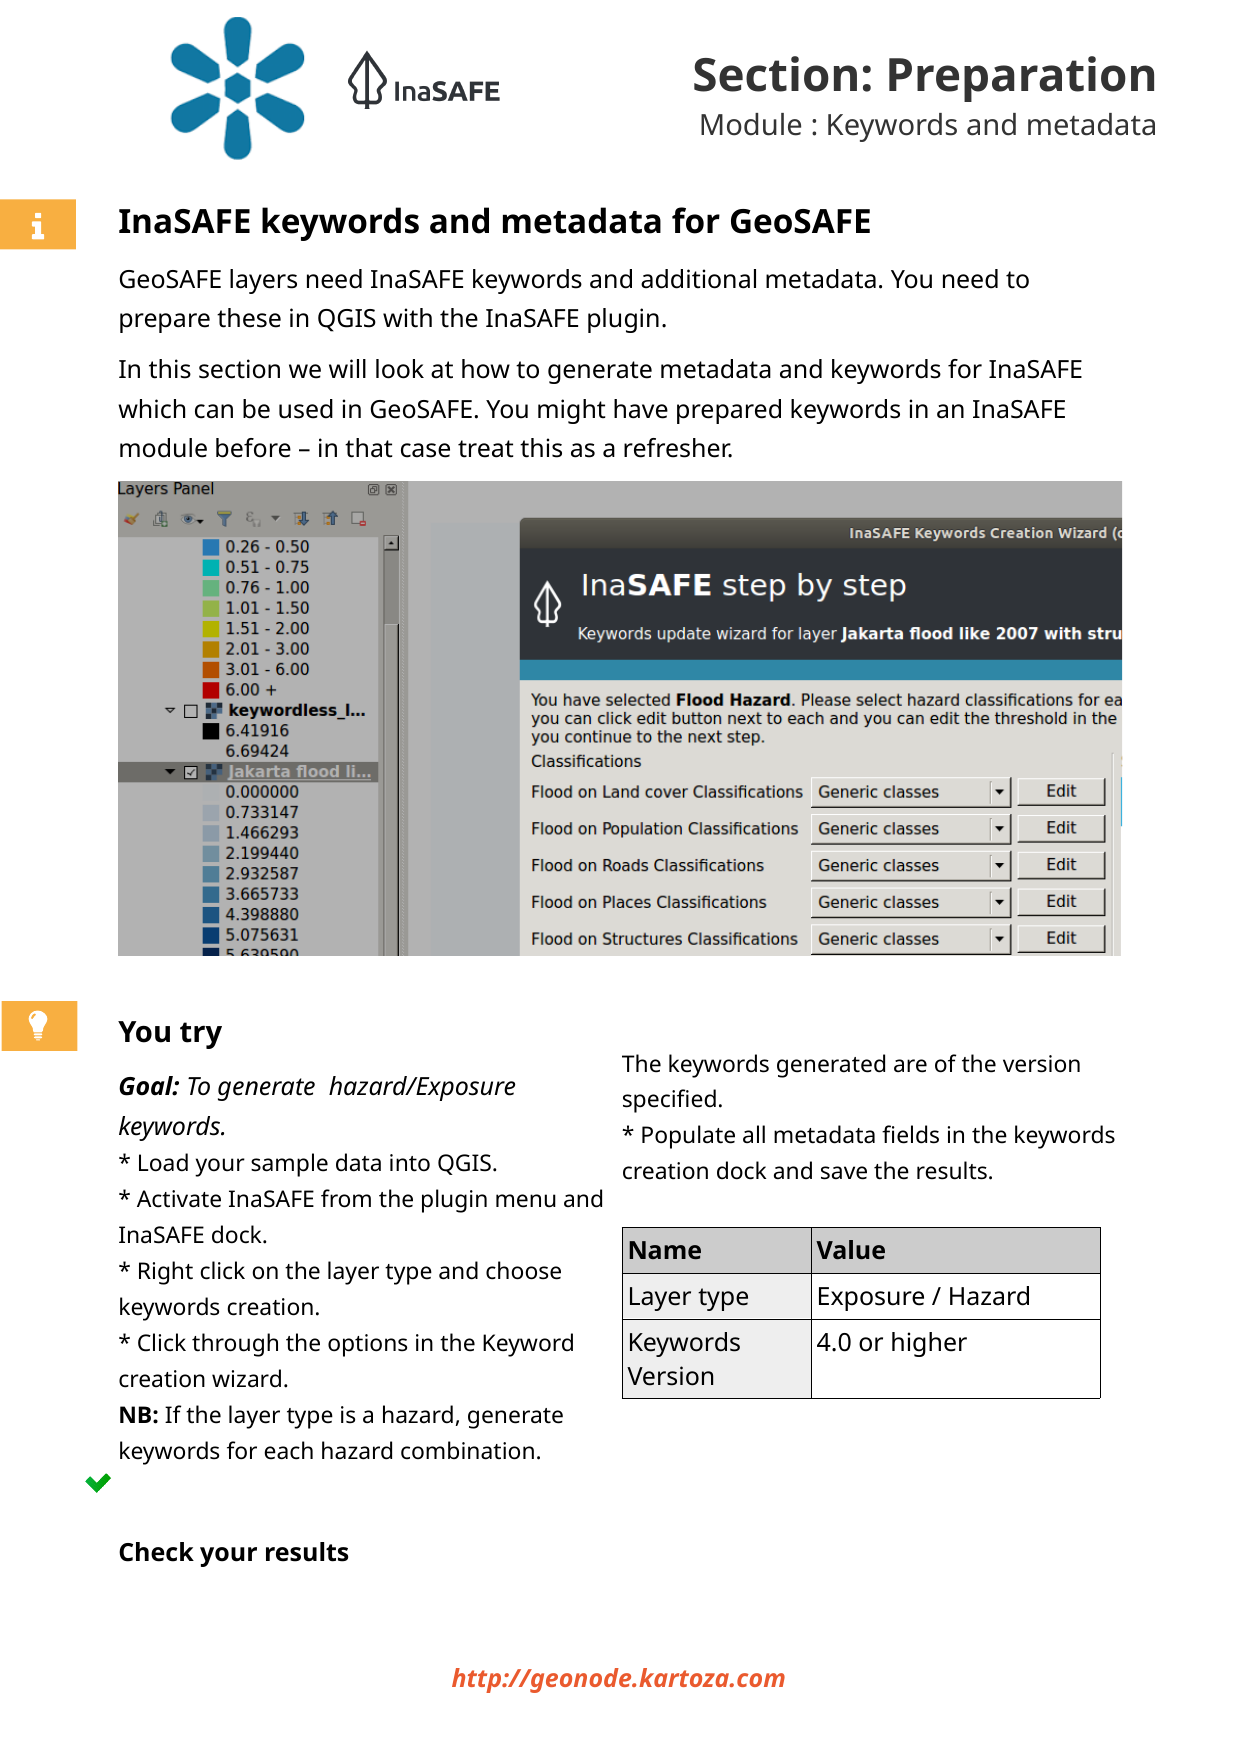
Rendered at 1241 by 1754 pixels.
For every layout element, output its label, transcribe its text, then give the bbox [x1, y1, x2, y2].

text Check your results [118, 1534, 1122, 1568]
picture [166, 17, 309, 160]
picture [118, 481, 1123, 956]
text * Right click on the layer type and choose keywords creation. [118, 1255, 619, 1322]
text Goal: To generate hazard/Exposure keywords. [118, 1069, 619, 1142]
table_cell Exposure / Hazard [812, 1274, 1100, 1318]
text * Populate all metadata fields in the keywords creation dock and save the results. [622, 1119, 1122, 1187]
table_cell Keywords Version [623, 1320, 811, 1398]
text NB: If the layer type is a hazard, generate keywords for each hazard combination. [118, 1399, 619, 1466]
subtitle InaSAFE keywords and metadata for GeoSAFE [118, 198, 1122, 243]
picture [328, 32, 525, 129]
text In this section we will look at how to generate metadata and keywords for InaSAFE which can be used in GeoSAFE. You might have prepared keywords in an InaSAFE module before – in that case treat this as a refresher. [118, 352, 1122, 464]
table_cell Layer type [623, 1274, 811, 1318]
table_cell 4.0 or higher [812, 1320, 1100, 1398]
text * Activate InaSAFE from the plugin menu and InaSAFE dock. [118, 1183, 619, 1250]
text You try [118, 1012, 619, 1051]
text GeoSAFE layers need InaSAFE keywords and additional metadata. You need to prepare these in QGIS with the InaSAFE plugin. [118, 262, 1122, 335]
table_header Value [812, 1228, 1100, 1273]
text * Click through the options in the Keyword creation wizard. [118, 1327, 619, 1394]
text The keywords generated are of the version specified. [622, 1047, 1122, 1115]
text * Load your sample data into QGIS. [118, 1147, 619, 1178]
table_header Name [623, 1228, 811, 1273]
